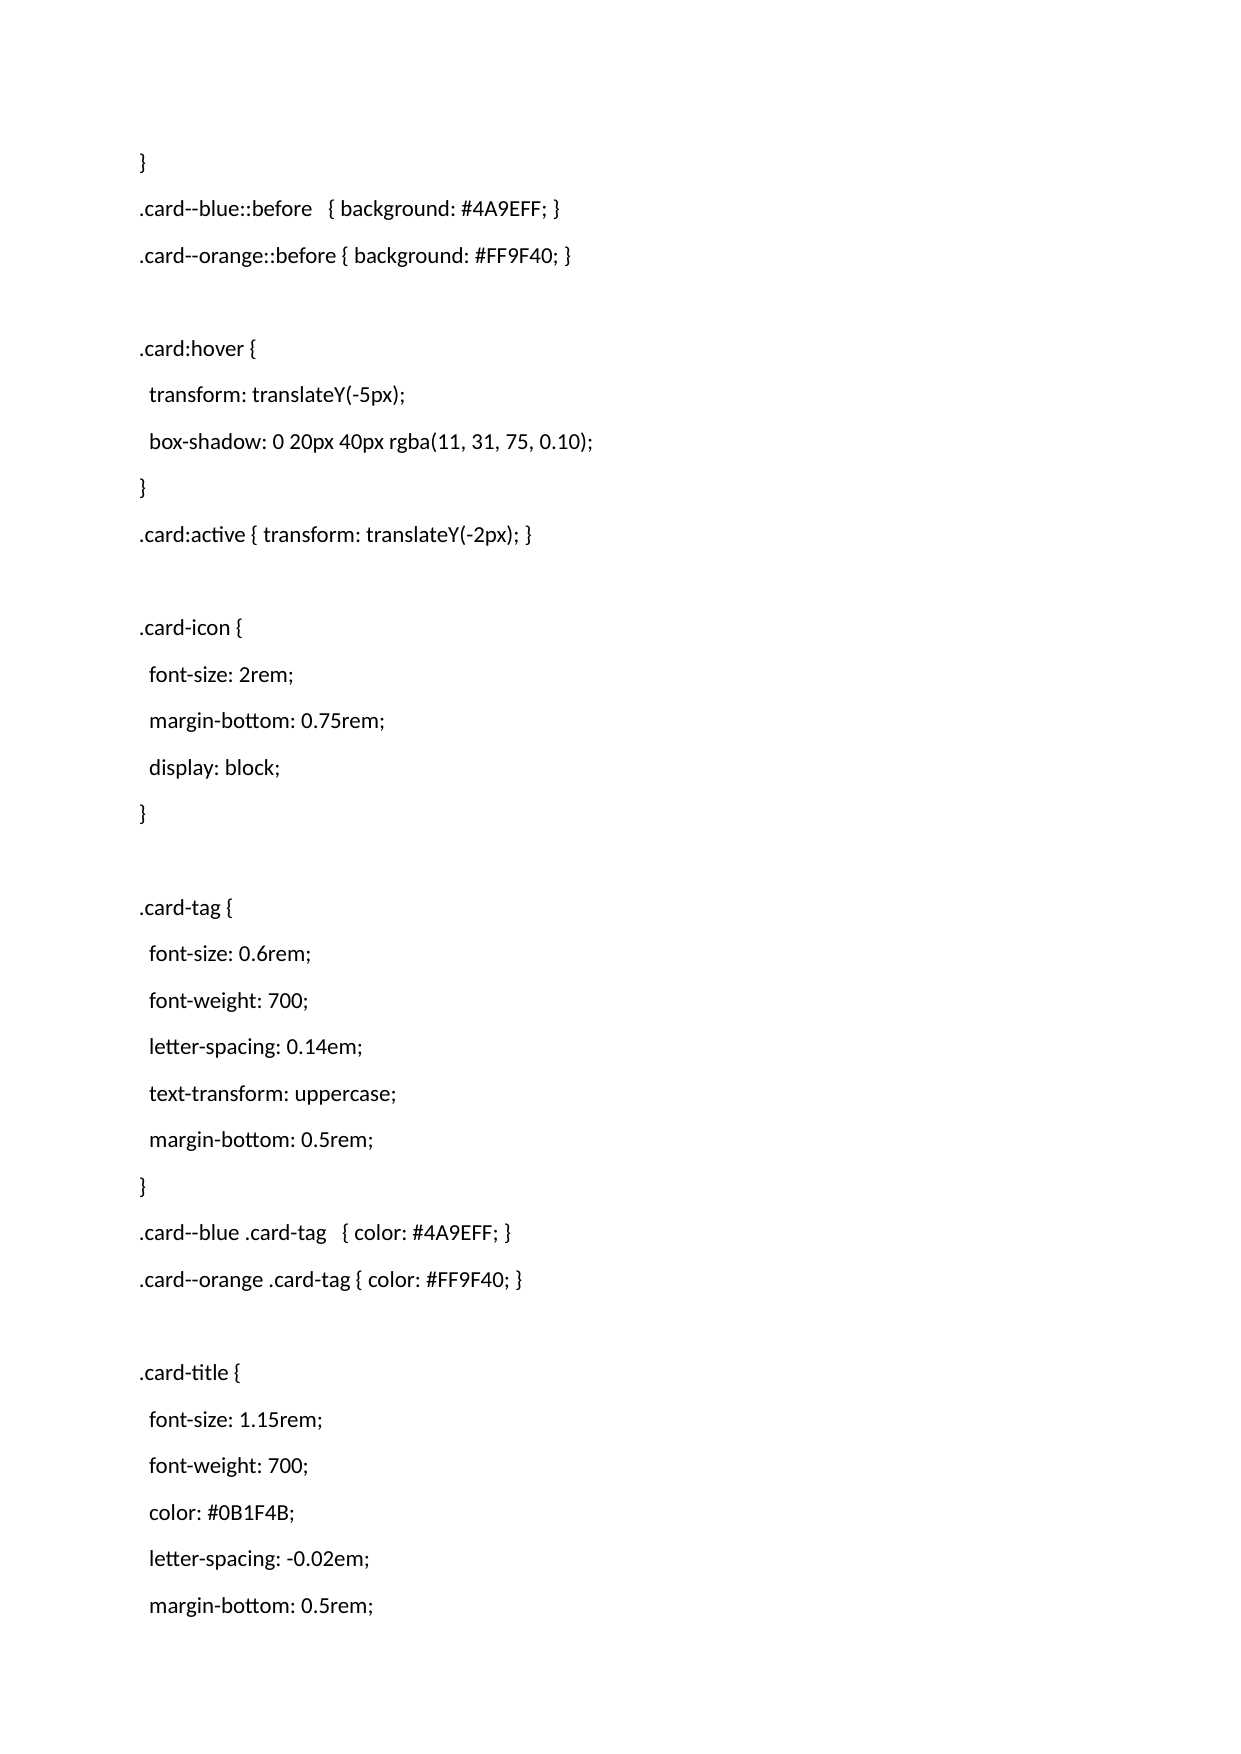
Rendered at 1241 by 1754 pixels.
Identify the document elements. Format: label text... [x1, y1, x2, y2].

text .card:active { transform: translateY(-2px); } [118, 520, 1122, 548]
text .card-tag { [118, 893, 1122, 921]
text font-size: 0.6rem; [118, 939, 1122, 967]
text } [118, 799, 1122, 827]
text font-size: 1.15rem; [118, 1405, 1122, 1433]
text font-size: 2rem; [118, 660, 1122, 688]
text } [118, 1172, 1122, 1200]
text .card--blue .card-tag { color: #4A9EFF; } [118, 1218, 1122, 1247]
text display: block; [118, 753, 1122, 781]
text .card--blue::before { background: #4A9EFF; } [118, 194, 1122, 222]
text .card--orange::before { background: #FF9F40; } [118, 241, 1122, 269]
text margin-bottom: 0.5rem; [118, 1591, 1122, 1619]
text margin-bottom: 0.75rem; [118, 706, 1122, 734]
text text-transform: uppercase; [118, 1079, 1122, 1107]
text margin-bottom: 0.5rem; [118, 1125, 1122, 1153]
text } [118, 473, 1122, 502]
text letter-spacing: -0.02em; [118, 1544, 1122, 1572]
text box-shadow: 0 20px 40px rgba(11, 31, 75, 0.10); [118, 427, 1122, 455]
text .card:hover { [118, 334, 1122, 362]
text } [118, 148, 1122, 176]
text .card--orange .card-tag { color: #FF9F40; } [118, 1265, 1122, 1293]
text .card-title { [118, 1358, 1122, 1386]
text font-weight: 700; [118, 986, 1122, 1014]
text color: #0B1F4B; [118, 1498, 1122, 1526]
text transform: translateY(-5px); [118, 380, 1122, 408]
text font-weight: 700; [118, 1451, 1122, 1479]
text .card-icon { [118, 613, 1122, 641]
text letter-spacing: 0.14em; [118, 1032, 1122, 1060]
